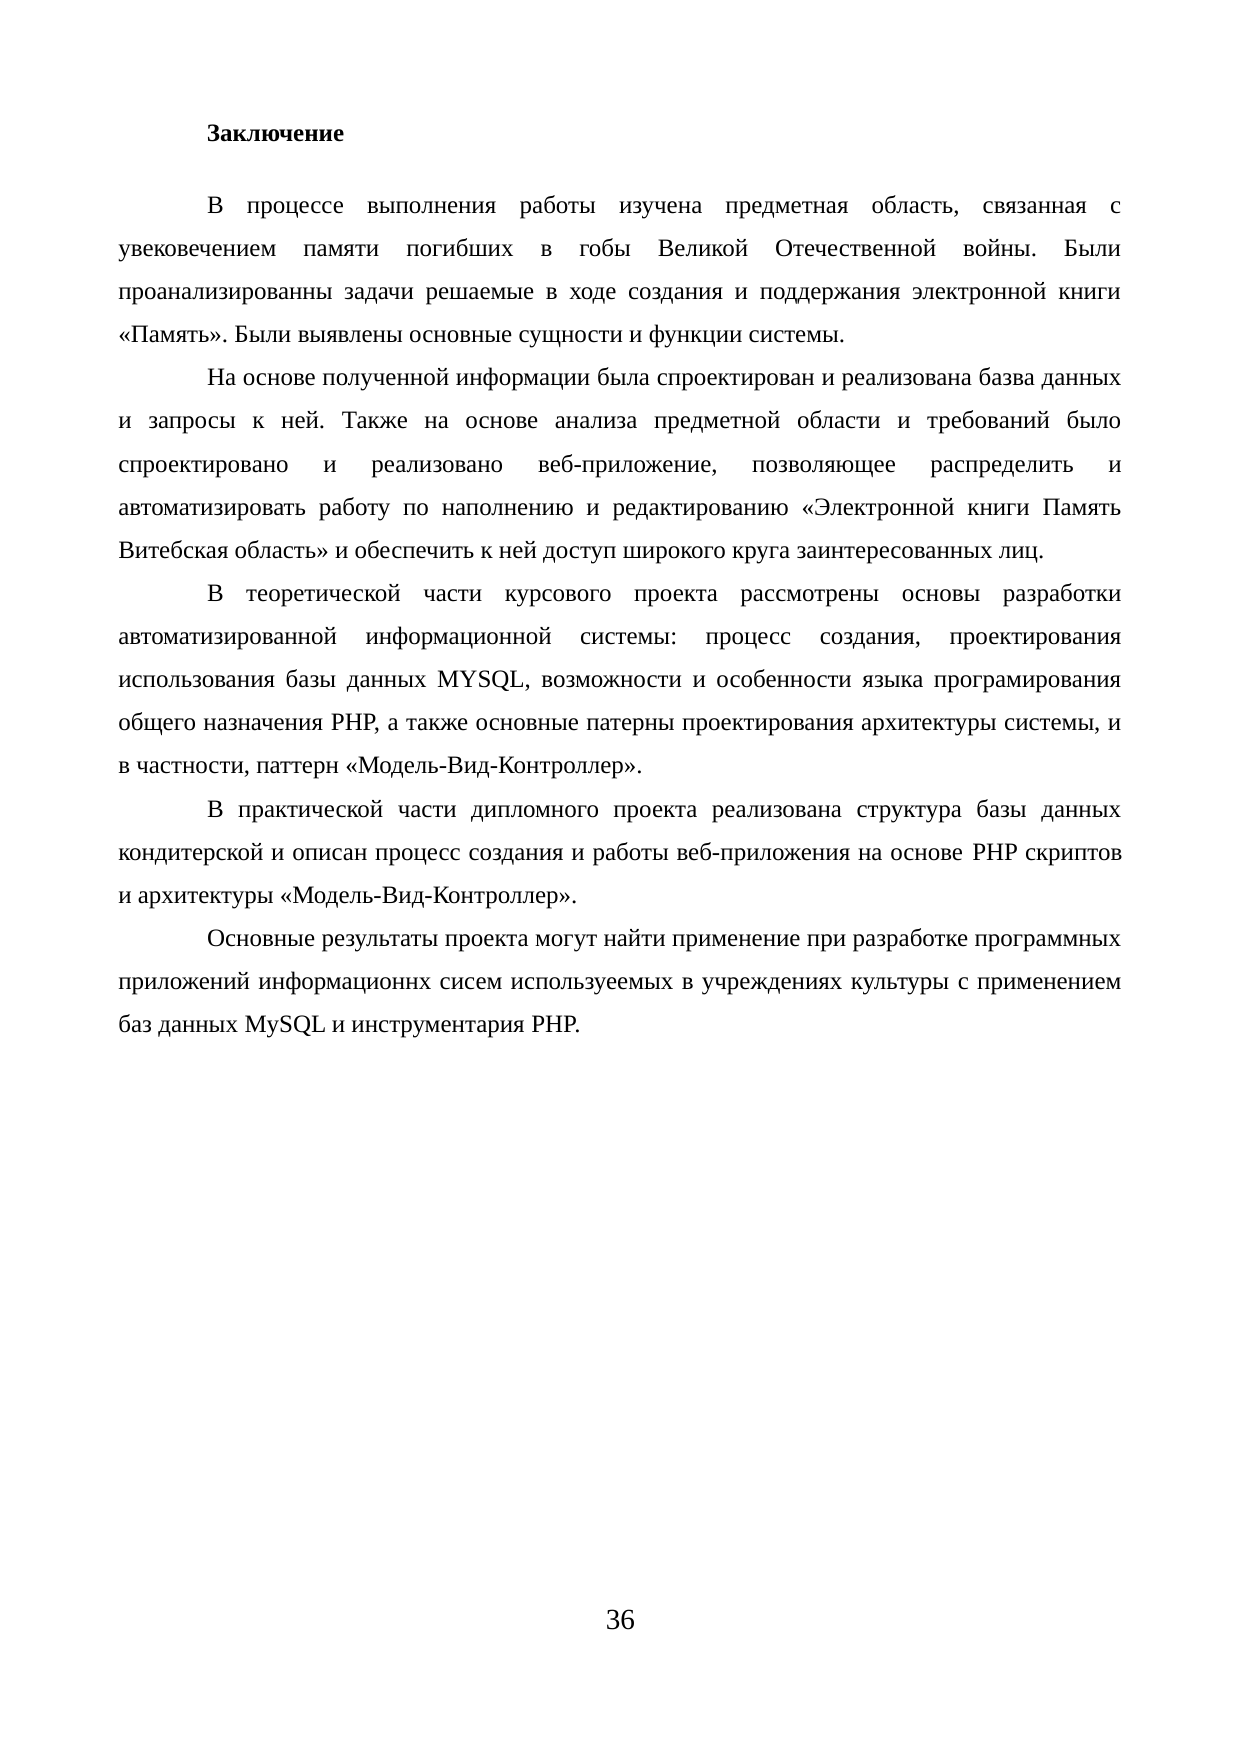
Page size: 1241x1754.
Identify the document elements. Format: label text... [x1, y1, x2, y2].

text В процессе выполнения работы изучена предметная область, связанная с увековечением памяти погибших в гобы Великой Отечественной войны. Были проанализированны задачи решаемые в ходе создания и поддержания электронной книги «Память». Были выявлены основные сущности и функции системы. [118, 190, 1122, 348]
text На основе полученной информации была спроектирован и реализована базва данных и запросы к ней. Также на основе анализа предметной области и требований было спроектировано и реализовано веб-приложение, позволяющее распределить и автоматизировать работу по наполнению и редактированию «Электронной книги Память Витебская область» и обеспечить к ней доступ широкого круга заинтересованных лиц. [118, 362, 1122, 564]
text В теоретической части курсового проекта рассмотрены основы разработки автоматизированной информационной системы: процесс создания, проектирования использования базы данных MYSQL, возможности и особенности языка програмирования общего назначения PHP, а также основные патерны проектирования архитектуры системы, и в частности, паттерн «Модель-Вид-Контроллер». [118, 578, 1122, 779]
text В практической части дипломного проекта реализована структура базы данных кондитерской и описан процесс создания и работы веб-приложения на основе PHP скриптов и архитектуры «Модель-Вид-Контроллер». [118, 794, 1122, 909]
subtitle Заключение [207, 118, 1122, 147]
text Основные результаты проекта могут найти применение при разработке программных приложений информационнх сисем используеемых в учреждениях культуры с применением баз данных MySQL и инструментария PHP. [118, 923, 1122, 1038]
